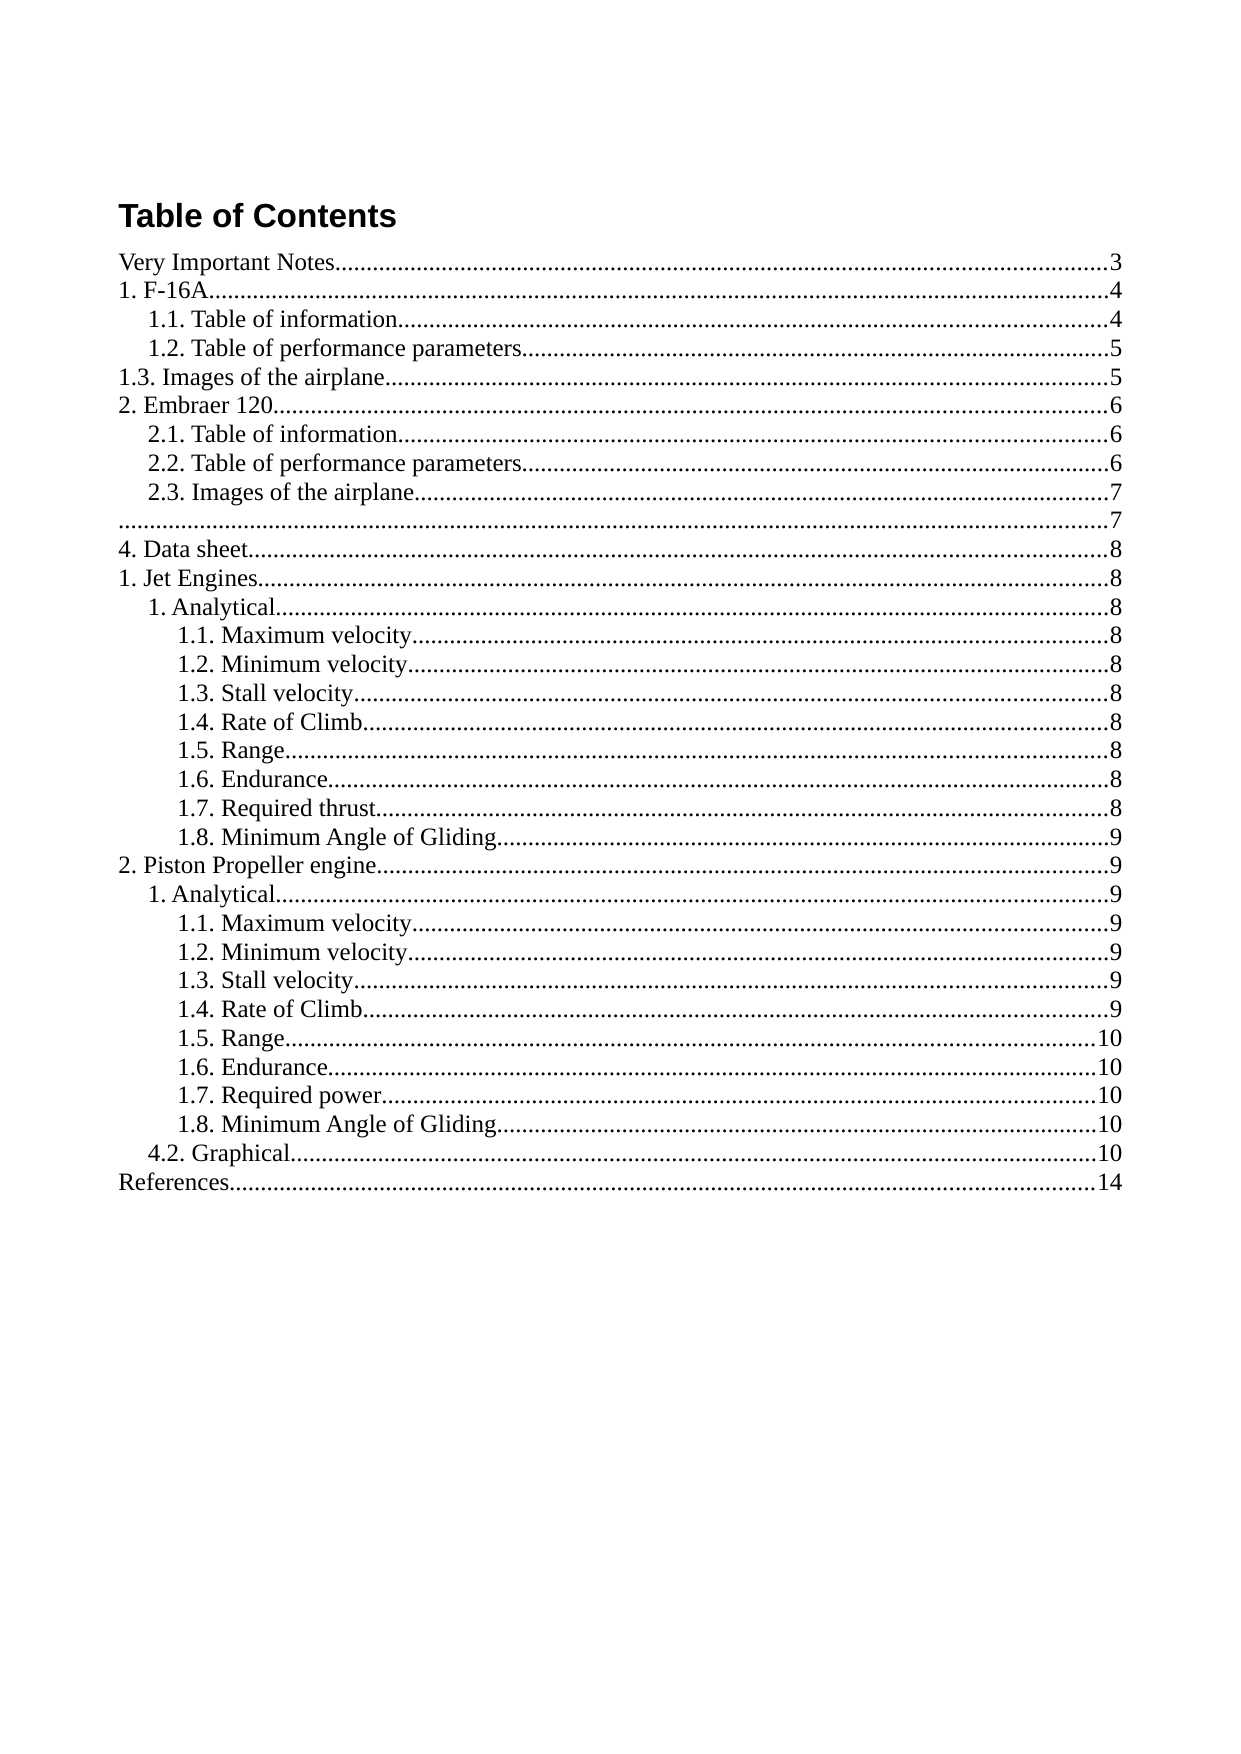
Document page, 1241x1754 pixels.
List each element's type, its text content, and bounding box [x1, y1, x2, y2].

text 1.3. Stall velocity 9 [177, 966, 1122, 994]
text 1.7. Required power 10 [177, 1081, 1122, 1109]
text 4. Data sheet 8 [118, 534, 1122, 563]
text 2.2. Table of performance parameters 6 [148, 448, 1122, 477]
text 1.1. Table of information 4 [148, 304, 1122, 333]
text 1.1. Maximum velocity 9 [177, 908, 1122, 937]
text 1. Analytical 9 [148, 879, 1122, 908]
text 1.8. Minimum Angle of Gliding 10 [177, 1109, 1122, 1138]
text 1.8. Minimum Angle of Gliding 9 [177, 822, 1122, 851]
text 7 [118, 506, 1122, 534]
text 2.3. Images of the airplane 7 [148, 477, 1122, 506]
text 1.6. Endurance 8 [177, 764, 1122, 793]
text 1.3. Images of the airplane 5 [118, 362, 1122, 391]
text 4.2. Graphical 10 [148, 1138, 1122, 1167]
text 1.6. Endurance 10 [177, 1052, 1122, 1081]
text 1.5. Range 8 [177, 736, 1122, 764]
text 1.2. Table of performance parameters 5 [148, 333, 1122, 362]
text 1.7. Required thrust 8 [177, 793, 1122, 822]
text 1.1. Maximum velocity 8 [177, 621, 1122, 649]
text 1.2. Minimum velocity 9 [177, 937, 1122, 966]
text 2.1. Table of information 6 [148, 419, 1122, 448]
subtitle Table of Contents [118, 196, 1122, 234]
text 1.4. Rate of Climb 8 [177, 707, 1122, 736]
text 1. Jet Engines 8 [118, 563, 1122, 592]
text 1.5. Range 10 [177, 1023, 1122, 1052]
text 2. Piston Propeller engine 9 [118, 851, 1122, 879]
text 1. Analytical 8 [148, 592, 1122, 621]
text 2. Embraer 120 6 [118, 391, 1122, 419]
text References 14 [118, 1167, 1122, 1196]
text 1.4. Rate of Climb 9 [177, 994, 1122, 1023]
text 1.2. Minimum velocity 8 [177, 649, 1122, 678]
text Very Important Notes 3 [118, 247, 1122, 276]
text 1. F-16A 4 [118, 276, 1122, 304]
text 1.3. Stall velocity 8 [177, 678, 1122, 707]
